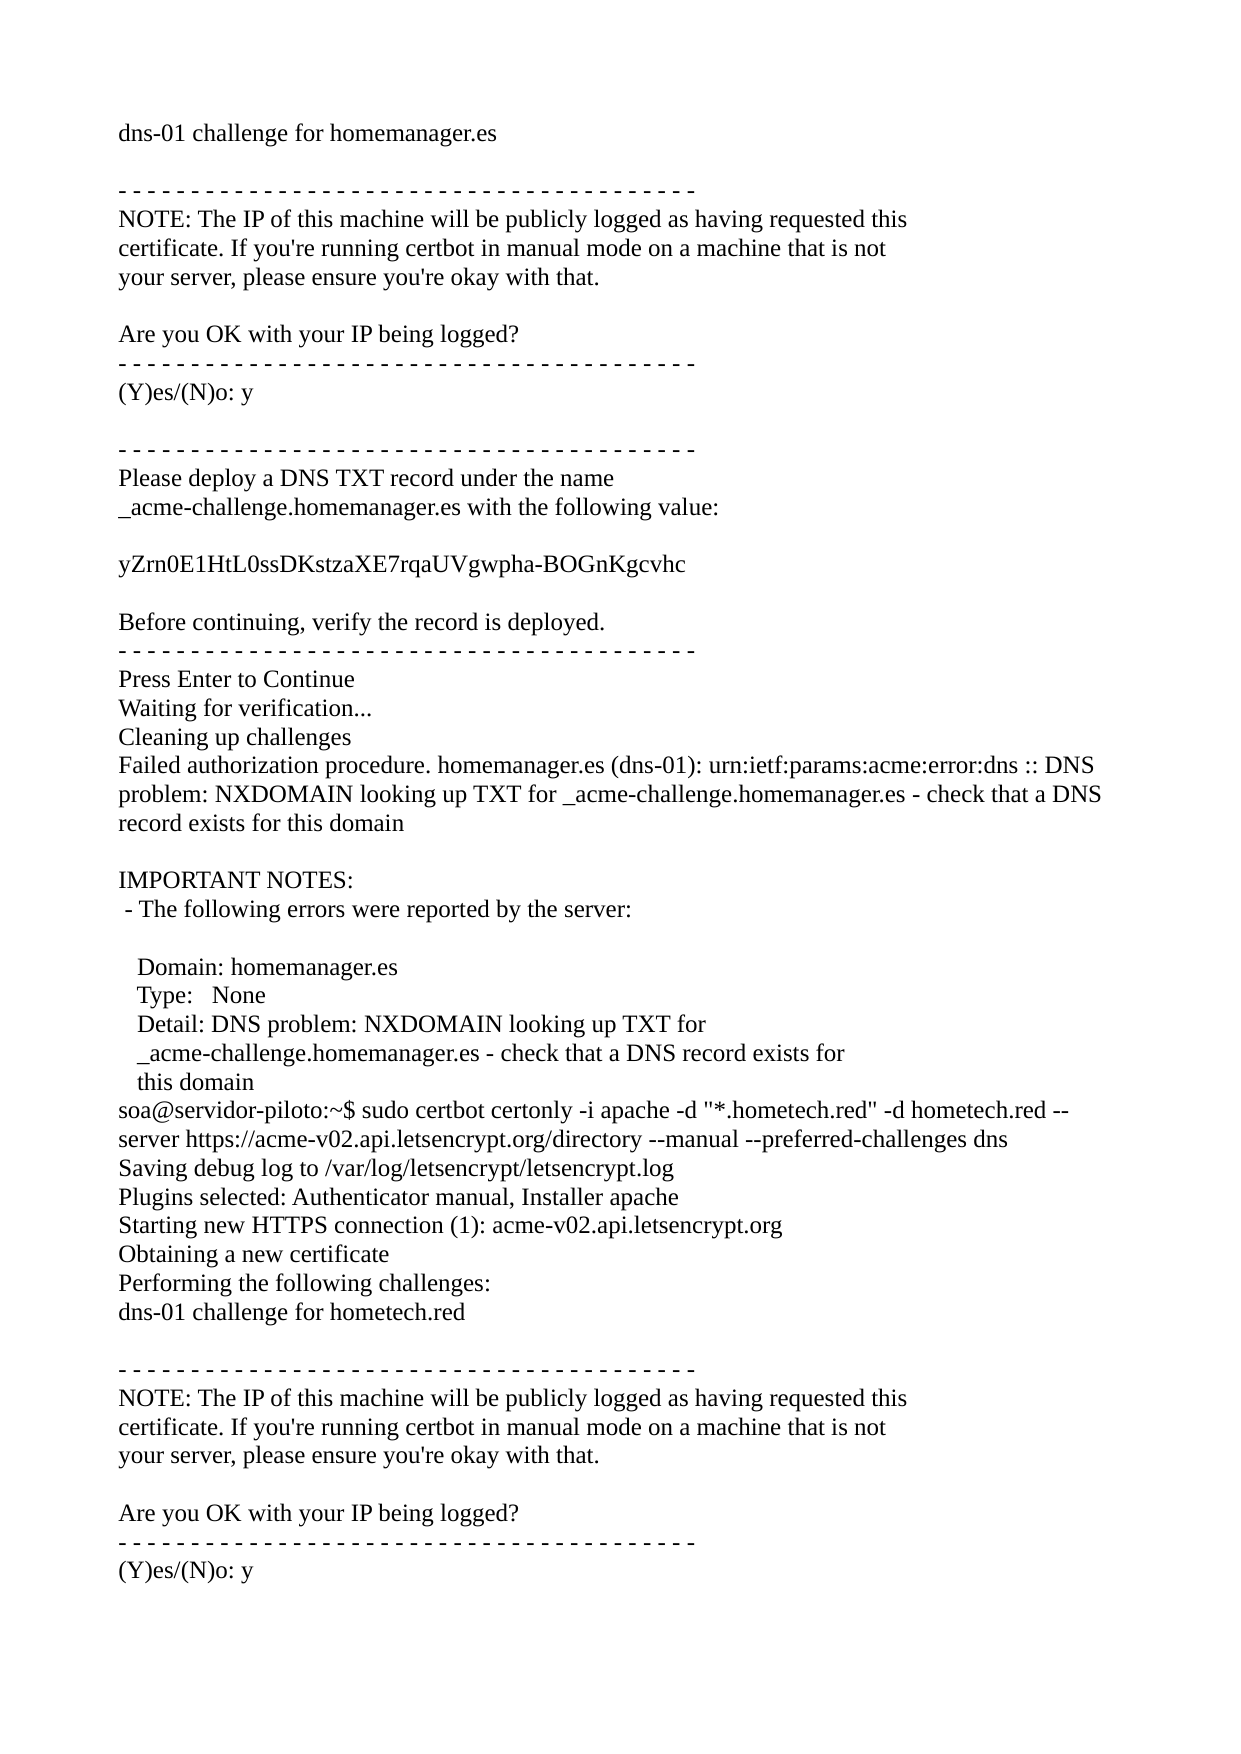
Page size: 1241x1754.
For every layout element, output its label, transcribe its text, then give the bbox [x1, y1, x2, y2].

text Performing the following challenges: [118, 1268, 1122, 1297]
text Detail: DNS problem: NXDOMAIN looking up TXT for [118, 1009, 1122, 1038]
text - - - - - - - - - - - - - - - - - - - - - - - - - - - - - - - - - - - - - - - - [118, 636, 1122, 664]
text - - - - - - - - - - - - - - - - - - - - - - - - - - - - - - - - - - - - - - - - [118, 1354, 1122, 1383]
text Are you OK with your IP being logged? [118, 1498, 1122, 1527]
text - - - - - - - - - - - - - - - - - - - - - - - - - - - - - - - - - - - - - - - - [118, 348, 1122, 377]
text Obtaining a new certificate [118, 1239, 1122, 1268]
text Failed authorization procedure. homemanager.es (dns-01): urn:ietf:params:acme:error:dns :: DNS problem: NXDOMAIN looking up TXT for _acme-challenge.homemanager.es - check that a DNS record exists for this domain [118, 751, 1122, 837]
text NOTE: The IP of this machine will be publicly logged as having requested this [118, 1383, 1122, 1412]
text dns-01 challenge for homemanager.es [118, 118, 1122, 147]
text (Y)es/(N)o: y [118, 1556, 1122, 1584]
text - - - - - - - - - - - - - - - - - - - - - - - - - - - - - - - - - - - - - - - - [118, 434, 1122, 463]
text Domain: homemanager.es [118, 952, 1122, 981]
text Starting new HTTPS connection (1): acme-v02.api.letsencrypt.org [118, 1211, 1122, 1239]
text Please deploy a DNS TXT record under the name [118, 463, 1122, 492]
text - - - - - - - - - - - - - - - - - - - - - - - - - - - - - - - - - - - - - - - - [118, 176, 1122, 204]
text Type: None [118, 981, 1122, 1009]
text certificate. If you're running certbot in manual mode on a machine that is not [118, 233, 1122, 262]
text Plugins selected: Authenticator manual, Installer apache [118, 1182, 1122, 1211]
text your server, please ensure you're okay with that. [118, 1441, 1122, 1469]
text (Y)es/(N)o: y [118, 377, 1122, 406]
text soa@servidor-piloto:~$ sudo certbot certonly -i apache -d "*.hometech.red" -d hometech.red --server https://acme-v02.api.letsencrypt.org/directory --manual --preferred-challenges dns [118, 1096, 1122, 1153]
text your server, please ensure you're okay with that. [118, 262, 1122, 291]
text Cleaning up challenges [118, 722, 1122, 751]
text - The following errors were reported by the server: [118, 894, 1122, 923]
text _acme-challenge.homemanager.es with the following value: [118, 492, 1122, 521]
text certificate. If you're running certbot in manual mode on a machine that is not [118, 1412, 1122, 1441]
text this domain [118, 1067, 1122, 1096]
text IMPORTANT NOTES: [118, 866, 1122, 894]
text Press Enter to Continue [118, 664, 1122, 693]
text Saving debug log to /var/log/letsencrypt/letsencrypt.log [118, 1153, 1122, 1182]
text Waiting for verification... [118, 693, 1122, 722]
text Are you OK with your IP being logged? [118, 319, 1122, 348]
text NOTE: The IP of this machine will be publicly logged as having requested this [118, 204, 1122, 233]
text Before continuing, verify the record is deployed. [118, 607, 1122, 636]
text yZrn0E1HtL0ssDKstzaXE7rqaUVgwpha-BOGnKgcvhc [118, 549, 1122, 578]
text dns-01 challenge for hometech.red [118, 1297, 1122, 1326]
text _acme-challenge.homemanager.es - check that a DNS record exists for [118, 1038, 1122, 1067]
text - - - - - - - - - - - - - - - - - - - - - - - - - - - - - - - - - - - - - - - - [118, 1527, 1122, 1556]
